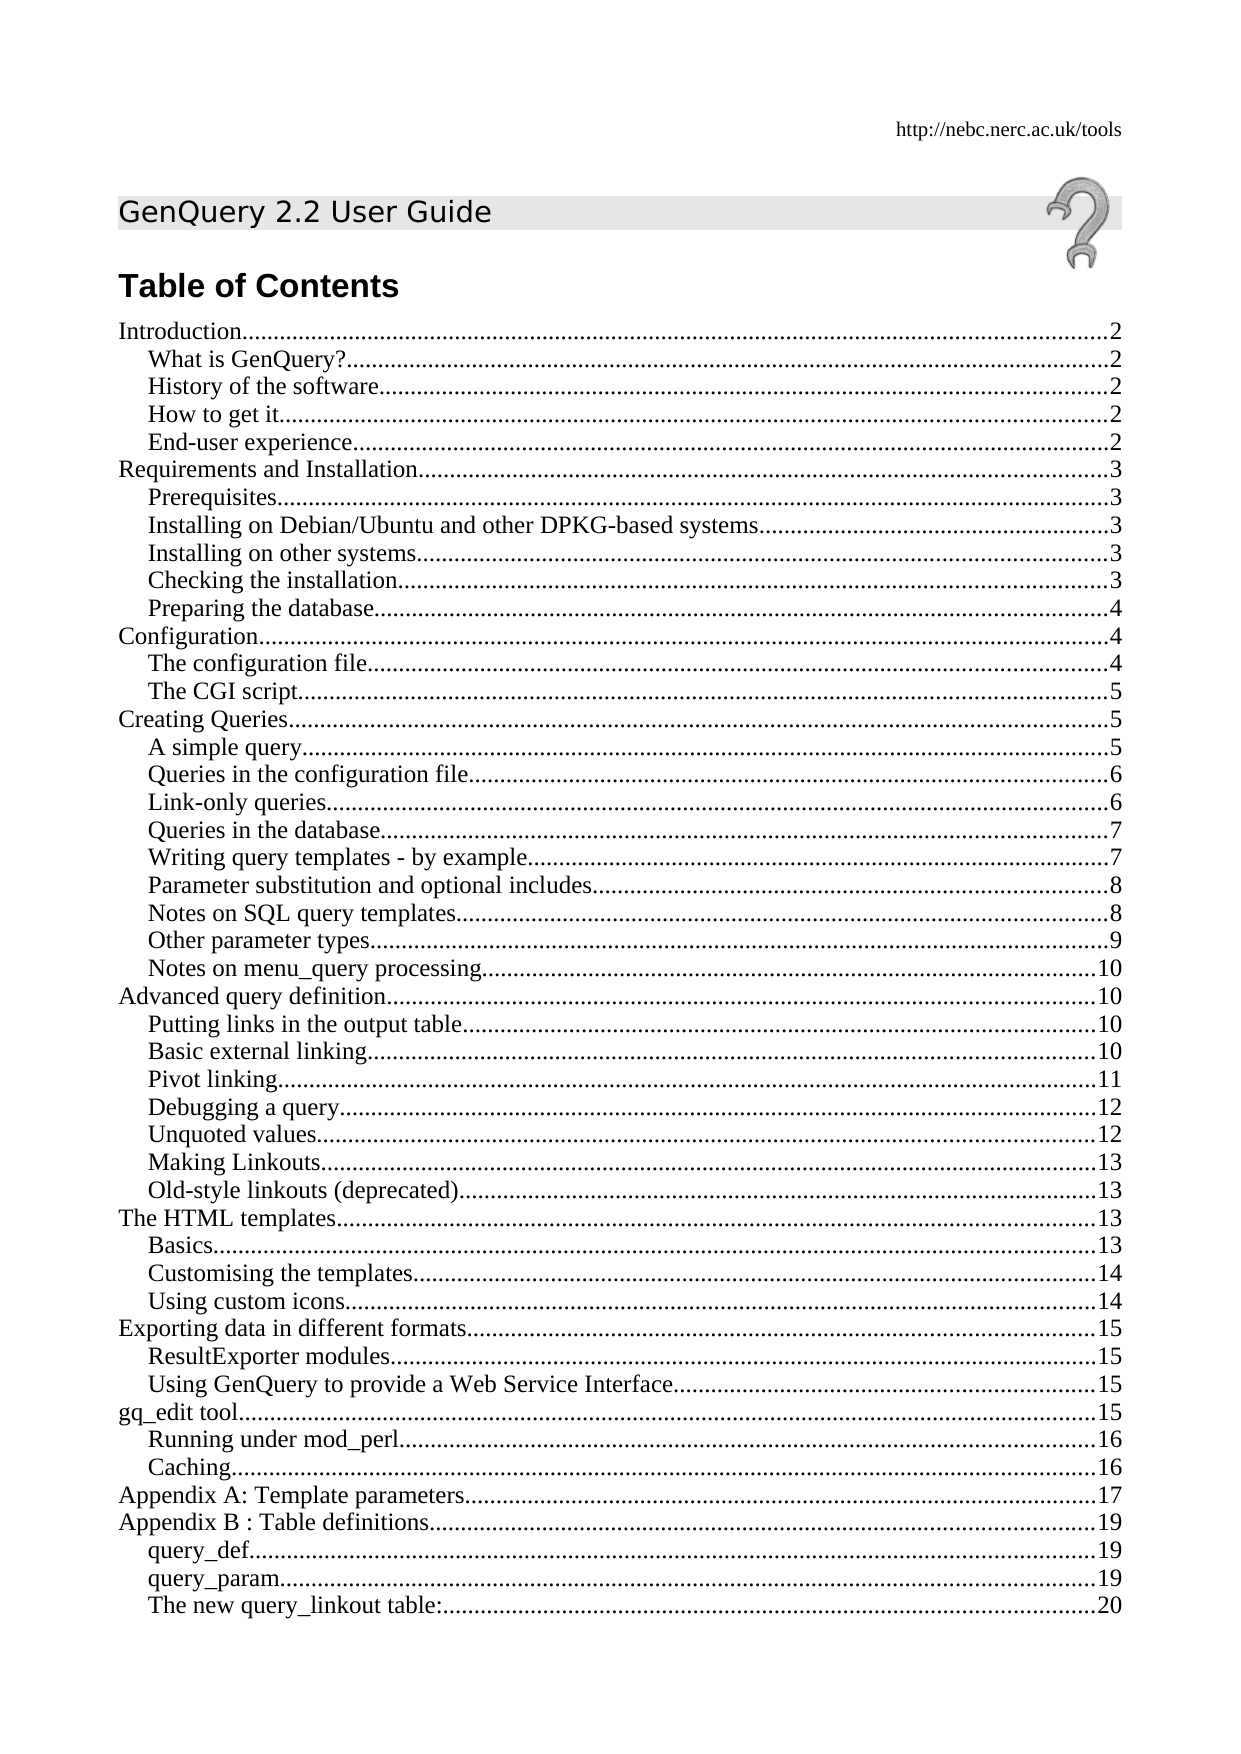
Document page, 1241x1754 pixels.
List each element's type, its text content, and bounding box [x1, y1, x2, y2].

text Creating Queries 5 [118, 705, 1122, 733]
text Preparing the database 4 [148, 594, 1122, 622]
text Installing on other systems 3 [148, 539, 1122, 566]
text Using GenQuery to provide a Web Service Interface 15 [148, 1370, 1122, 1398]
text Writing query templates - by example 7 [148, 843, 1122, 871]
text Queries in the configuration file 6 [148, 760, 1122, 788]
text History of the software 2 [148, 372, 1122, 400]
text Link-only queries 6 [148, 788, 1122, 816]
text The CGI script 5 [148, 677, 1122, 705]
text Appendix A: Template parameters 17 [118, 1481, 1122, 1508]
text Old-style linkouts (deprecated) 13 [148, 1176, 1122, 1204]
picture [1035, 172, 1123, 277]
text Advanced query definition 10 [118, 982, 1122, 1010]
text Notes on menu_query processing 10 [148, 954, 1122, 982]
text Pivot linking 11 [148, 1065, 1122, 1093]
text Caching 16 [148, 1453, 1122, 1481]
text Notes on SQL query templates 8 [148, 899, 1122, 927]
text Exporting data in different formats 15 [118, 1314, 1122, 1342]
text Basics 13 [148, 1231, 1122, 1259]
text query_param 19 [148, 1564, 1122, 1592]
text The HTML templates 13 [118, 1204, 1122, 1231]
text Using custom icons 14 [148, 1287, 1122, 1314]
text Introduction 2 [118, 317, 1122, 345]
text Putting links in the output table 10 [148, 1010, 1122, 1037]
text Configuration 4 [118, 622, 1122, 649]
text Debugging a query 12 [148, 1093, 1122, 1121]
text Queries in the database 7 [148, 816, 1122, 843]
text ResultExporter modules 15 [148, 1342, 1122, 1370]
text query_def 19 [148, 1536, 1122, 1564]
text Prerequisites 3 [148, 483, 1122, 511]
text How to get it 2 [148, 400, 1122, 428]
text Customising the templates 14 [148, 1259, 1122, 1287]
text The configuration file 4 [148, 649, 1122, 677]
text Running under mod_perl 16 [148, 1425, 1122, 1453]
text Requirements and Installation 3 [118, 456, 1122, 483]
text End-user experience 2 [148, 428, 1122, 456]
text Appendix B : Table definitions 19 [118, 1508, 1122, 1536]
text What is GenQuery? 2 [148, 345, 1122, 372]
text Unquoted values 12 [148, 1121, 1122, 1148]
text A simple query 5 [148, 733, 1122, 760]
text Basic external linking 10 [148, 1037, 1122, 1065]
text gq_edit tool 15 [118, 1398, 1122, 1425]
text Other parameter types 9 [148, 927, 1122, 954]
subtitle Table of Contents [118, 267, 1122, 304]
text Installing on Debian/Ubuntu and other DPKG-based systems 3 [148, 511, 1122, 539]
subtitle GenQuery 2.2 User Guide [118, 196, 1035, 230]
text Making Linkouts 13 [148, 1148, 1122, 1176]
text The new query_linkout table: 20 [148, 1592, 1122, 1619]
text Parameter substitution and optional includes 8 [148, 871, 1122, 899]
text Checking the installation 3 [148, 566, 1122, 594]
